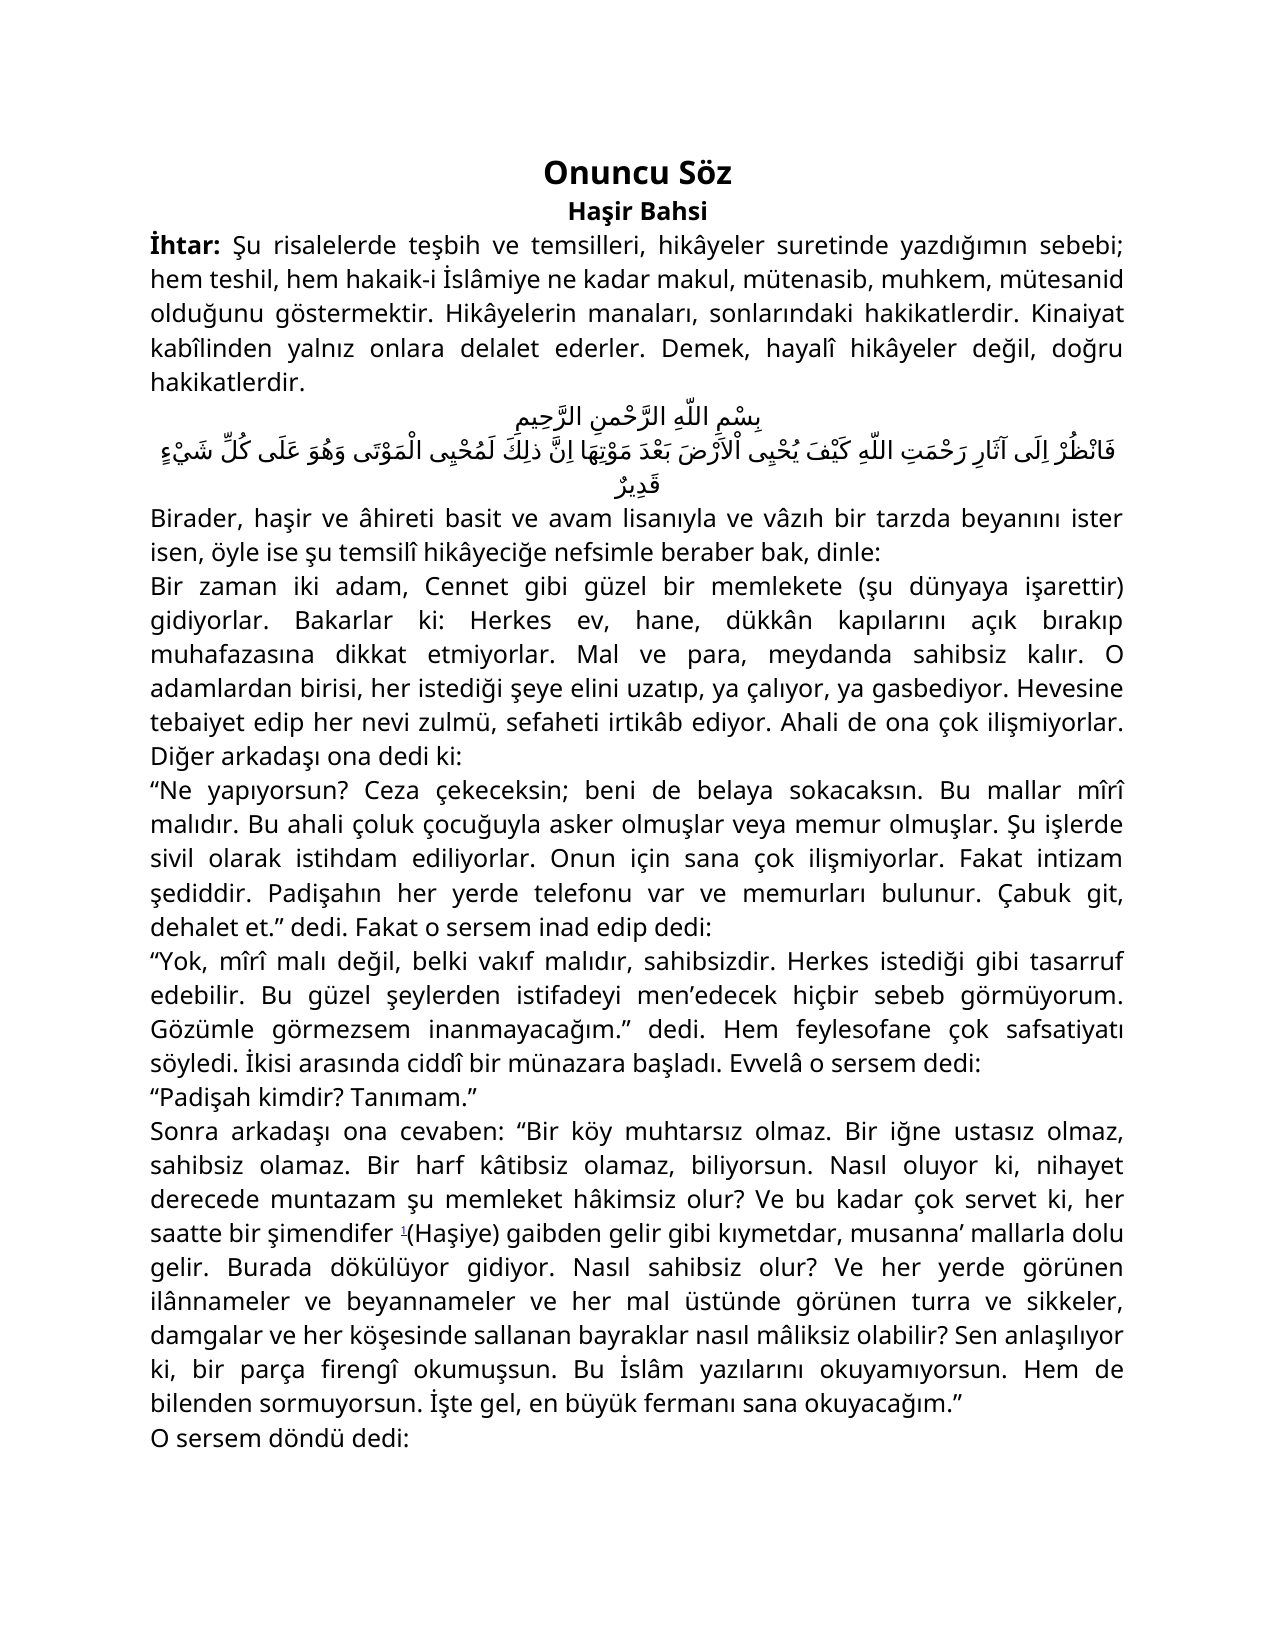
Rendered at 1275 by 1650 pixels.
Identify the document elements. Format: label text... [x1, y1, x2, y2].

text “Ne yapıyorsun? Ceza çekeceksin; beni de belaya sokacaksın. Bu mallar mîrî malıdır. Bu ahali çoluk çocuğuyla asker olmuşlar veya memur olmuşlar. Şu işlerde sivil olarak istihdam ediliyorlar. Onun için sana çok ilişmiyorlar. Fakat intizam şediddir. Padişahın her yerde telefonu var ve memurları bulunur. Çabuk git, dehalet et.” dedi. Fakat o sersem inad edip dedi: [150, 773, 1125, 943]
text “Padişah kimdir? Tanımam.” [150, 1079, 1125, 1114]
text “Yok, mîrî malı değil, belki vakıf malıdır, sahibsizdir. Herkes istediği gibi tasarruf edebilir. Bu güzel şeylerden istifadeyi men’edecek hiçbir sebeb görmüyorum. Gözümle görmezsem inanmayacağım.” dedi. Hem feylesofane çok safsatiyatı söyledi. İkisi arasında ciddî bir münazara başladı. Evvelâ o sersem dedi: [150, 943, 1125, 1079]
text فَانْظُرْ اِلَى آثَارِ رَحْمَتِ اللّهِ كَيْفَ يُحْيِى اْلاَرْضَ بَعْدَ مَوْتِهَا اِنَّ ذلِكَ لَمُحْيِى الْمَوْتَى وَهُوَ عَلَى كُلِّ شَيْءٍ قَدِيرٌ [150, 432, 1125, 501]
text O sersem döndü dedi: [150, 1420, 1125, 1454]
text İhtar: Şu risalelerde teşbih ve temsilleri, hikâyeler suretinde yazdığımın sebebi; hem teshil, hem hakaik-i İslâmiye ne kadar makul, mütenasib, muhkem, mütesanid olduğunu göstermektir. Hikâyelerin manaları, sonlarındaki hakikatlerdir. Kinaiyat kabîlinden yalnız onlara delalet ederler. Demek, hayalî hikâyeler değil, doğru hakikatlerdir. [150, 228, 1125, 398]
text بِسْمِ اللّهِ الرَّحْمنِ الرَّحِيمِ [150, 398, 1125, 432]
text Bir zaman iki adam, Cennet gibi güzel bir memlekete (şu dünyaya işarettir) gidiyorlar. Bakarlar ki: Herkes ev, hane, dükkân kapılarını açık bırakıp muhafazasına dikkat etmiyorlar. Mal ve para, meydanda sahibsiz kalır. O adamlardan birisi, her istediği şeye elini uzatıp, ya çalıyor, ya gasbediyor. Hevesine tebaiyet edip her nevi zulmü, sefaheti irtikâb ediyor. Ahali de ona çok ilişmiyorlar. Diğer arkadaşı ona dedi ki: [150, 569, 1125, 773]
text Haşir Bahsi [150, 194, 1125, 228]
subtitle Onuncu Söz [150, 150, 1125, 194]
text Birader, haşir ve âhireti basit ve avam lisanıyla ve vâzıh bir tarzda beyanını ister isen, öyle ise şu temsilî hikâyeciğe nefsimle beraber bak, dinle: [150, 501, 1125, 569]
text Sonra arkadaşı ona cevaben: “Bir köy muhtarsız olmaz. Bir iğne ustasız olmaz, sahibsiz olamaz. Bir harf kâtibsiz olamaz, biliyorsun. Nasıl oluyor ki, nihayet derecede muntazam şu memleket hâkimsiz olur? Ve bu kadar çok servet ki, her saatte bir şimendifer 1(Haşiye) gaibden gelir gibi kıymetdar, musanna’ mallarla dolu gelir. Burada dökülüyor gidiyor. Nasıl sahibsiz olur? Ve her yerde görünen ilânnameler ve beyannameler ve her mal üstünde görünen turra ve sikkeler, damgalar ve her köşesinde sallanan bayraklar nasıl mâliksiz olabilir? Sen anlaşılıyor ki, bir parça firengî okumuşsun. Bu İslâm yazılarını okuyamıyorsun. Hem de bilenden sormuyorsun. İşte gel, en büyük fermanı sana okuyacağım.” [150, 1114, 1125, 1420]
